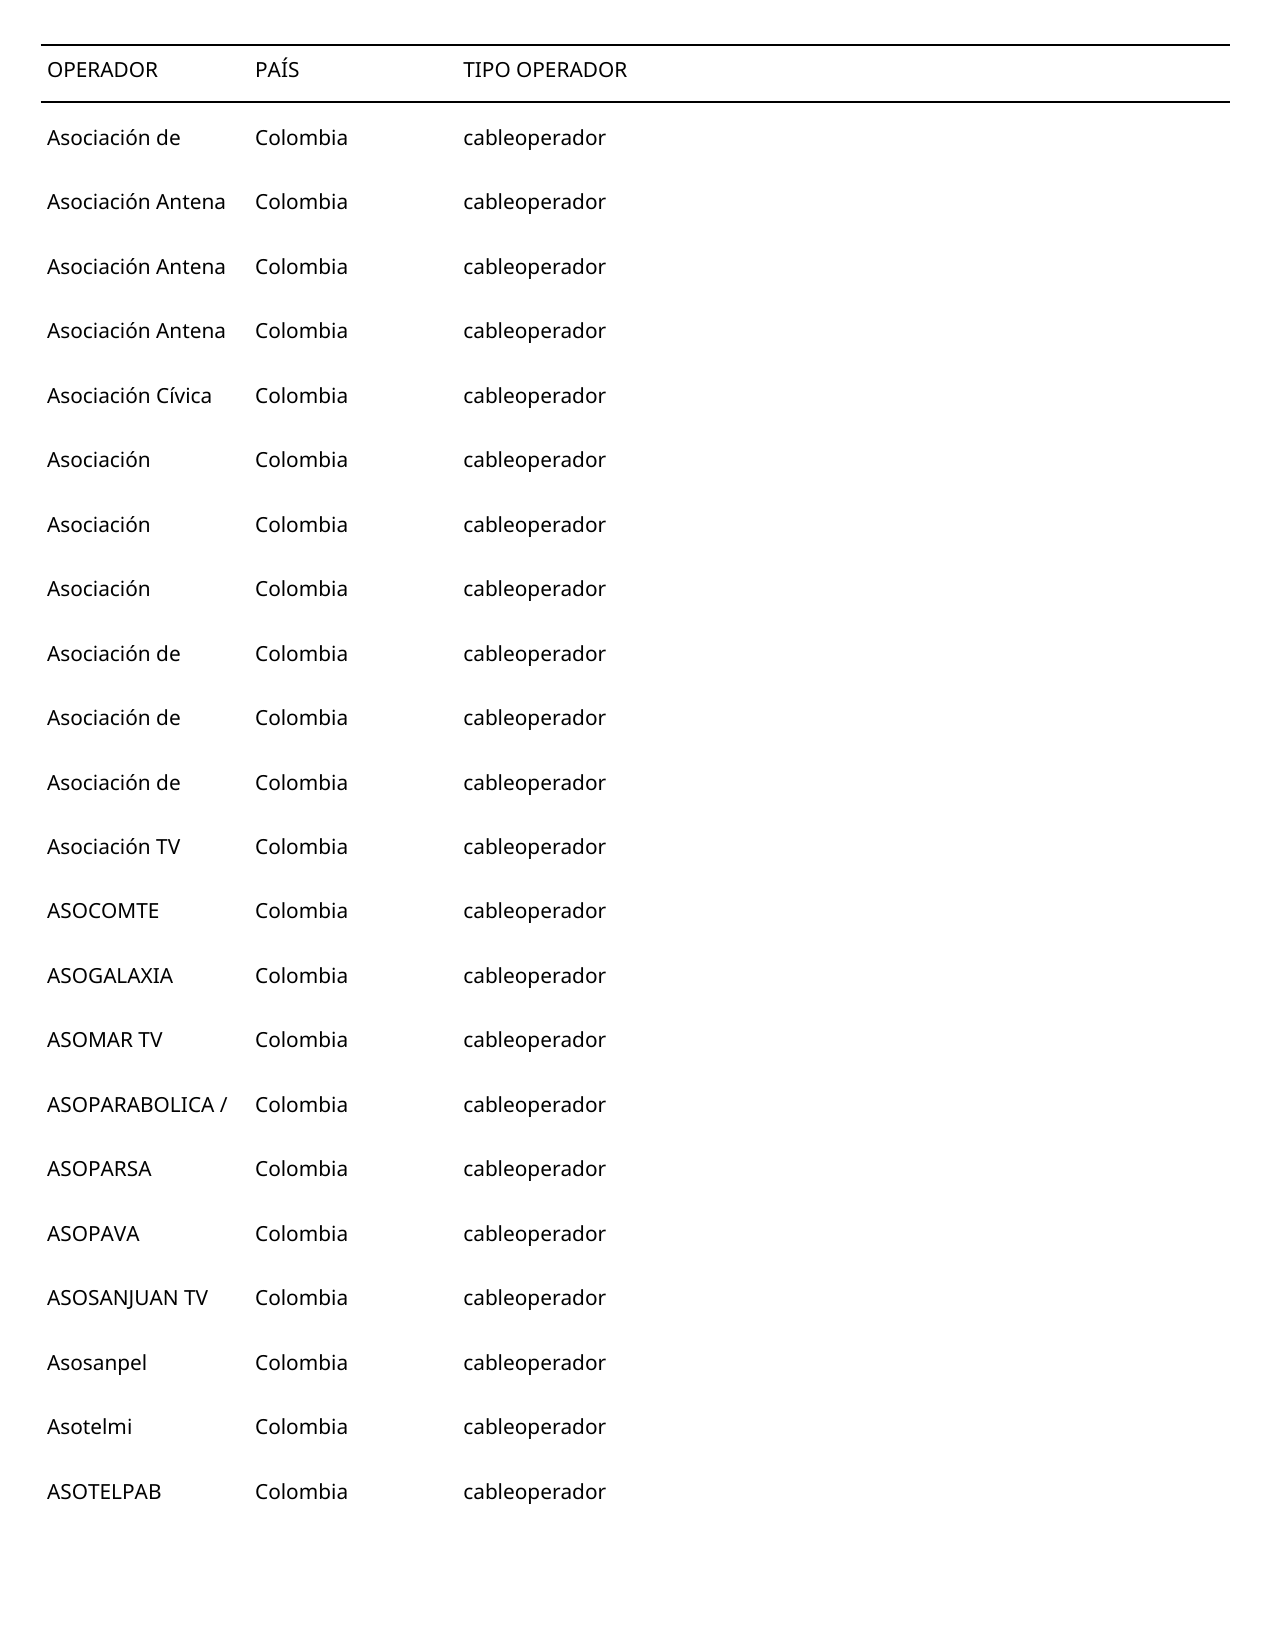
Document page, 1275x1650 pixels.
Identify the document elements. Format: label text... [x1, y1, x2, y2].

table_cell [41, 961, 47, 1002]
table_cell [0, 832, 41, 873]
table_cell [0, 252, 41, 292]
table_cell [0, 123, 41, 163]
table_cell [1234, 1324, 1275, 1348]
table_cell cableoperador [463, 1026, 671, 1066]
table_cell [47, 357, 255, 381]
table_cell [255, 1260, 463, 1283]
table_cell [41, 937, 47, 961]
table_cell [47, 679, 255, 703]
table_cell [255, 873, 463, 897]
table_cell [47, 873, 255, 897]
table_cell [0, 188, 41, 228]
table_cell Colombia [255, 1348, 463, 1388]
table_cell TIPO OPERADOR [463, 55, 671, 96]
table_cell [1234, 252, 1275, 292]
table_header [41, 0, 47, 44]
table_cell [671, 293, 1234, 316]
table_cell [1234, 1348, 1275, 1388]
table_cell [0, 768, 41, 808]
table_cell [671, 46, 1234, 55]
table_cell cableoperador [463, 316, 671, 357]
table_cell [1234, 104, 1275, 123]
table_cell [671, 679, 1234, 703]
table_cell [671, 104, 1234, 123]
table_cell Colombia [255, 123, 463, 163]
table_cell [47, 1324, 255, 1348]
table_cell [1234, 46, 1275, 55]
table_cell [255, 104, 463, 123]
table_cell PAÍS [255, 55, 463, 96]
table_cell [671, 550, 1234, 574]
table_header [0, 0, 41, 45]
table_cell Colombia [255, 961, 463, 1002]
table_cell [41, 1155, 47, 1195]
table_cell cableoperador [463, 381, 671, 421]
table_cell [41, 615, 47, 639]
table_header [47, 0, 255, 44]
table_cell [41, 486, 47, 510]
table_cell Colombia [255, 1413, 463, 1453]
table_cell [1234, 873, 1275, 897]
table_cell [0, 104, 41, 123]
table_cell [671, 228, 1234, 252]
table_cell [463, 615, 671, 639]
table_cell [41, 445, 47, 486]
table_cell [41, 1453, 47, 1477]
table_header [255, 0, 463, 44]
table_cell [41, 1066, 47, 1090]
table_cell [0, 421, 41, 445]
table_cell Colombia [255, 1090, 463, 1131]
table_cell [671, 1195, 1234, 1219]
table_cell [47, 46, 255, 55]
table_cell cableoperador [463, 1413, 671, 1453]
table_cell [1234, 550, 1275, 574]
table_cell cableoperador [463, 1477, 671, 1517]
table_cell ASOSANJUAN TV [47, 1284, 255, 1324]
table_cell [41, 46, 47, 55]
table_cell [41, 510, 47, 550]
table_cell [41, 679, 47, 703]
table_cell [671, 55, 1234, 96]
table_cell [1234, 164, 1275, 187]
table_cell [1234, 445, 1275, 486]
table_cell Asociación Cívica [47, 381, 255, 421]
table_cell Colombia [255, 381, 463, 421]
table_cell [1234, 832, 1275, 873]
table_cell Asociación Antena [47, 188, 255, 228]
table_cell cableoperador [463, 1155, 671, 1195]
table_cell [47, 96, 255, 101]
table_cell [255, 421, 463, 445]
table_cell [671, 1066, 1234, 1090]
table_cell [41, 744, 47, 768]
table_cell Colombia [255, 316, 463, 357]
table_cell [671, 808, 1234, 832]
table_cell [255, 293, 463, 316]
table_cell Colombia [255, 1026, 463, 1066]
table_cell [671, 164, 1234, 187]
table_cell [1234, 381, 1275, 421]
table_cell [1234, 768, 1275, 808]
table_cell [671, 510, 1234, 550]
table_cell cableoperador [463, 1090, 671, 1131]
table_cell OPERADOR [47, 55, 255, 96]
table_cell [47, 421, 255, 445]
table_cell [1234, 96, 1275, 102]
table_cell [255, 808, 463, 832]
table_cell [1234, 486, 1275, 510]
table_cell [41, 357, 47, 381]
table_cell [671, 1131, 1234, 1154]
table_cell [0, 486, 41, 510]
table_cell [671, 316, 1234, 357]
table_cell Asociación de [47, 123, 255, 163]
table_cell Colombia [255, 768, 463, 808]
table_cell [0, 164, 41, 187]
table_cell [255, 357, 463, 381]
table_cell [671, 937, 1234, 961]
table_cell [41, 639, 47, 679]
table_cell [255, 1195, 463, 1219]
table_cell [0, 1066, 41, 1090]
table_cell Asociación de [47, 703, 255, 744]
table_cell [0, 873, 41, 897]
table_cell [0, 1348, 41, 1388]
table_cell [463, 679, 671, 703]
table_cell [1234, 1389, 1275, 1412]
table_cell [255, 1453, 463, 1477]
table_cell [671, 1389, 1234, 1412]
table_cell Asosanpel [47, 1348, 255, 1388]
table_cell [671, 574, 1234, 615]
table_cell [0, 550, 41, 574]
table_cell [1234, 639, 1275, 679]
table_cell [463, 104, 671, 123]
table_cell [0, 510, 41, 550]
table_cell [671, 744, 1234, 768]
table_cell [1234, 316, 1275, 357]
table_cell ASOPARABOLICA / [47, 1090, 255, 1131]
table_header [463, 0, 671, 44]
table_cell [671, 1477, 1234, 1517]
table_cell [47, 808, 255, 832]
table_cell cableoperador [463, 832, 671, 873]
table_cell cableoperador [463, 703, 671, 744]
table_cell cableoperador [463, 768, 671, 808]
table_cell [671, 1324, 1234, 1348]
table_cell [41, 1195, 47, 1219]
table_cell [671, 1090, 1234, 1131]
table_cell [0, 293, 41, 316]
table_cell [0, 639, 41, 679]
table_cell [463, 1002, 671, 1026]
table_cell [671, 832, 1234, 873]
table_cell [1234, 55, 1275, 96]
table_cell [47, 1260, 255, 1283]
table_cell [1234, 228, 1275, 252]
table_cell [255, 550, 463, 574]
table_cell [1234, 1477, 1275, 1517]
table_cell [1234, 1453, 1275, 1477]
table_cell [41, 293, 47, 316]
table_cell [41, 1389, 47, 1412]
table_cell [1234, 679, 1275, 703]
table_cell [0, 961, 41, 1002]
table_cell [255, 486, 463, 510]
table_cell [0, 1219, 41, 1259]
table_cell [671, 1155, 1234, 1195]
table_cell [671, 615, 1234, 639]
table_cell [41, 381, 47, 421]
table_cell [671, 445, 1234, 486]
table_cell [671, 703, 1234, 744]
table_cell [463, 1453, 671, 1477]
table_cell [671, 1348, 1234, 1388]
table_cell [47, 1195, 255, 1219]
table_cell [47, 486, 255, 510]
table_cell ASOPAVA [47, 1219, 255, 1259]
table_cell [0, 1413, 41, 1453]
table_cell [41, 703, 47, 744]
table_cell [0, 357, 41, 381]
table_cell cableoperador [463, 1219, 671, 1259]
table_cell [255, 228, 463, 252]
table_cell [0, 808, 41, 832]
table_cell cableoperador [463, 1284, 671, 1324]
table_cell [671, 1453, 1234, 1477]
table_cell [255, 1002, 463, 1026]
table_cell [41, 123, 47, 163]
table_cell [0, 897, 41, 937]
table_cell [1234, 1155, 1275, 1195]
table_cell [41, 228, 47, 252]
table_cell [47, 550, 255, 574]
table_cell [463, 808, 671, 832]
table_cell [41, 421, 47, 445]
table_cell [1234, 1090, 1275, 1131]
table_cell cableoperador [463, 961, 671, 1002]
table_cell [41, 808, 47, 832]
table_cell [1234, 574, 1275, 615]
table_cell [41, 1284, 47, 1324]
table_cell [47, 1453, 255, 1477]
table_cell Colombia [255, 445, 463, 486]
table_cell [1234, 1219, 1275, 1259]
table_cell [0, 1131, 41, 1154]
table_cell [1234, 937, 1275, 961]
table_cell [463, 1195, 671, 1219]
table_cell [41, 104, 47, 123]
table_cell [463, 486, 671, 510]
table_cell [41, 1131, 47, 1154]
table_cell [41, 1026, 47, 1066]
table_cell [671, 357, 1234, 381]
table_cell cableoperador [463, 574, 671, 615]
table_cell [47, 228, 255, 252]
table_cell [255, 679, 463, 703]
table_cell [671, 1413, 1234, 1453]
table_cell [0, 615, 41, 639]
table_cell [1234, 744, 1275, 768]
table_cell [463, 550, 671, 574]
table_cell [0, 46, 41, 55]
table_cell [41, 1002, 47, 1026]
table_cell [41, 873, 47, 897]
table_cell Colombia [255, 252, 463, 292]
table_cell [0, 1260, 41, 1283]
table_cell [47, 1131, 255, 1154]
table_cell Asociación Antena [47, 252, 255, 292]
table_cell [463, 46, 671, 55]
table_cell [255, 937, 463, 961]
table_cell [1234, 615, 1275, 639]
table_cell [41, 550, 47, 574]
table_cell [671, 252, 1234, 292]
table_cell [463, 1389, 671, 1412]
table_cell [0, 937, 41, 961]
table_cell cableoperador [463, 123, 671, 163]
table_cell [41, 252, 47, 292]
table_cell [463, 1131, 671, 1154]
table_cell Colombia [255, 188, 463, 228]
table_cell [0, 744, 41, 768]
table_cell cableoperador [463, 510, 671, 550]
table_cell [1234, 293, 1275, 316]
table_cell [0, 381, 41, 421]
table_cell Colombia [255, 703, 463, 744]
table_cell Colombia [255, 1155, 463, 1195]
table_cell [0, 1195, 41, 1219]
table_cell [0, 1453, 41, 1477]
table_cell [255, 46, 463, 55]
table_cell [671, 639, 1234, 679]
table_cell [41, 55, 47, 96]
table_cell [1234, 703, 1275, 744]
table_cell ASOTELPAB [47, 1477, 255, 1517]
table_cell [41, 1260, 47, 1283]
table_cell [0, 316, 41, 357]
table_cell [1234, 1026, 1275, 1066]
table_cell [1234, 1413, 1275, 1453]
table_header [671, 0, 1234, 45]
table_cell [671, 381, 1234, 421]
table_cell [671, 961, 1234, 1002]
table_cell [0, 1477, 41, 1517]
table_cell ASOGALAXIA [47, 961, 255, 1002]
table_cell [0, 679, 41, 703]
table_cell [47, 104, 255, 123]
table_cell [0, 1389, 41, 1412]
table_cell [255, 1324, 463, 1348]
table_cell cableoperador [463, 639, 671, 679]
table_cell Colombia [255, 1284, 463, 1324]
table_cell [47, 937, 255, 961]
table_cell [463, 937, 671, 961]
table_cell [41, 768, 47, 808]
table_cell [41, 164, 47, 187]
table_cell cableoperador [463, 897, 671, 937]
table_cell [1234, 421, 1275, 445]
table_cell [41, 1477, 47, 1517]
table_cell [1234, 188, 1275, 228]
table_cell [41, 574, 47, 615]
table_cell [463, 228, 671, 252]
table_cell [463, 873, 671, 897]
table_cell Colombia [255, 574, 463, 615]
table_cell [1234, 123, 1275, 163]
table_cell [47, 1389, 255, 1412]
table_cell Asociación de [47, 768, 255, 808]
table_cell [0, 96, 41, 102]
table_cell [47, 744, 255, 768]
table_header [1234, 0, 1275, 45]
table_cell [41, 1348, 47, 1388]
table_cell [1234, 1260, 1275, 1283]
table_cell [463, 1324, 671, 1348]
table_cell [0, 1090, 41, 1131]
table_cell ASOMAR TV [47, 1026, 255, 1066]
table_cell Asotelmi [47, 1413, 255, 1453]
table_cell Colombia [255, 1219, 463, 1259]
table_cell [255, 615, 463, 639]
table_cell Colombia [255, 639, 463, 679]
table_cell [41, 897, 47, 937]
table_cell Colombia [255, 832, 463, 873]
table_cell [671, 1026, 1234, 1066]
table_cell [463, 744, 671, 768]
table_cell Colombia [255, 510, 463, 550]
table_cell [1234, 357, 1275, 381]
table_cell [0, 1284, 41, 1324]
table_cell [41, 1219, 47, 1259]
table_cell [1234, 1131, 1275, 1154]
table_cell [463, 164, 671, 187]
table_cell Asociación TV [47, 832, 255, 873]
table_cell [255, 1066, 463, 1090]
table_cell [47, 615, 255, 639]
table_cell ASOPARSA [47, 1155, 255, 1195]
table_cell [671, 1284, 1234, 1324]
table_cell [671, 1219, 1234, 1259]
table_cell Asociación [47, 510, 255, 550]
table_cell Asociación Antena [47, 316, 255, 357]
table_cell [463, 421, 671, 445]
table_cell [671, 96, 1234, 102]
table_cell [0, 55, 41, 96]
table_cell ASOCOMTE [47, 897, 255, 937]
table_cell [41, 316, 47, 357]
table_cell [1234, 897, 1275, 937]
table_cell cableoperador [463, 1348, 671, 1388]
table_cell Colombia [255, 1477, 463, 1517]
table_cell [41, 1090, 47, 1131]
table_cell cableoperador [463, 445, 671, 486]
table_cell [255, 1131, 463, 1154]
table_cell [255, 1389, 463, 1412]
table_cell [671, 768, 1234, 808]
table_cell [1234, 1195, 1275, 1219]
table_cell [671, 1260, 1234, 1283]
table_cell [671, 1002, 1234, 1026]
table_cell [0, 1324, 41, 1348]
table_cell [463, 1066, 671, 1090]
table_cell [1234, 808, 1275, 832]
table_cell [671, 897, 1234, 937]
table_cell [255, 96, 463, 101]
table_cell [47, 293, 255, 316]
table_cell [0, 574, 41, 615]
table_cell [1234, 510, 1275, 550]
table_cell [1234, 1002, 1275, 1026]
table_cell Asociación [47, 574, 255, 615]
table_cell [671, 188, 1234, 228]
table_cell [463, 1260, 671, 1283]
table_cell [0, 228, 41, 252]
table_cell Colombia [255, 897, 463, 937]
table_cell [41, 832, 47, 873]
table_cell [47, 1002, 255, 1026]
table_cell [463, 293, 671, 316]
table_cell Asociación de [47, 639, 255, 679]
table_cell [0, 1155, 41, 1195]
table_cell [671, 421, 1234, 445]
table_cell [41, 1324, 47, 1348]
table_cell [671, 486, 1234, 510]
table_cell [255, 744, 463, 768]
table_cell [41, 188, 47, 228]
table_cell cableoperador [463, 188, 671, 228]
table_cell [255, 164, 463, 187]
table_cell [1234, 1066, 1275, 1090]
table_cell [47, 1066, 255, 1090]
table_cell [0, 445, 41, 486]
table_cell [0, 703, 41, 744]
table_cell [1234, 961, 1275, 1002]
table_cell [0, 1026, 41, 1066]
table_cell [1234, 1284, 1275, 1324]
table_cell [47, 164, 255, 187]
table_cell [463, 96, 671, 101]
table_cell [463, 357, 671, 381]
table_cell Asociación [47, 445, 255, 486]
table_cell cableoperador [463, 252, 671, 292]
table_cell [0, 1002, 41, 1026]
table_cell [671, 873, 1234, 897]
table_cell [41, 1413, 47, 1453]
table_cell [671, 123, 1234, 163]
